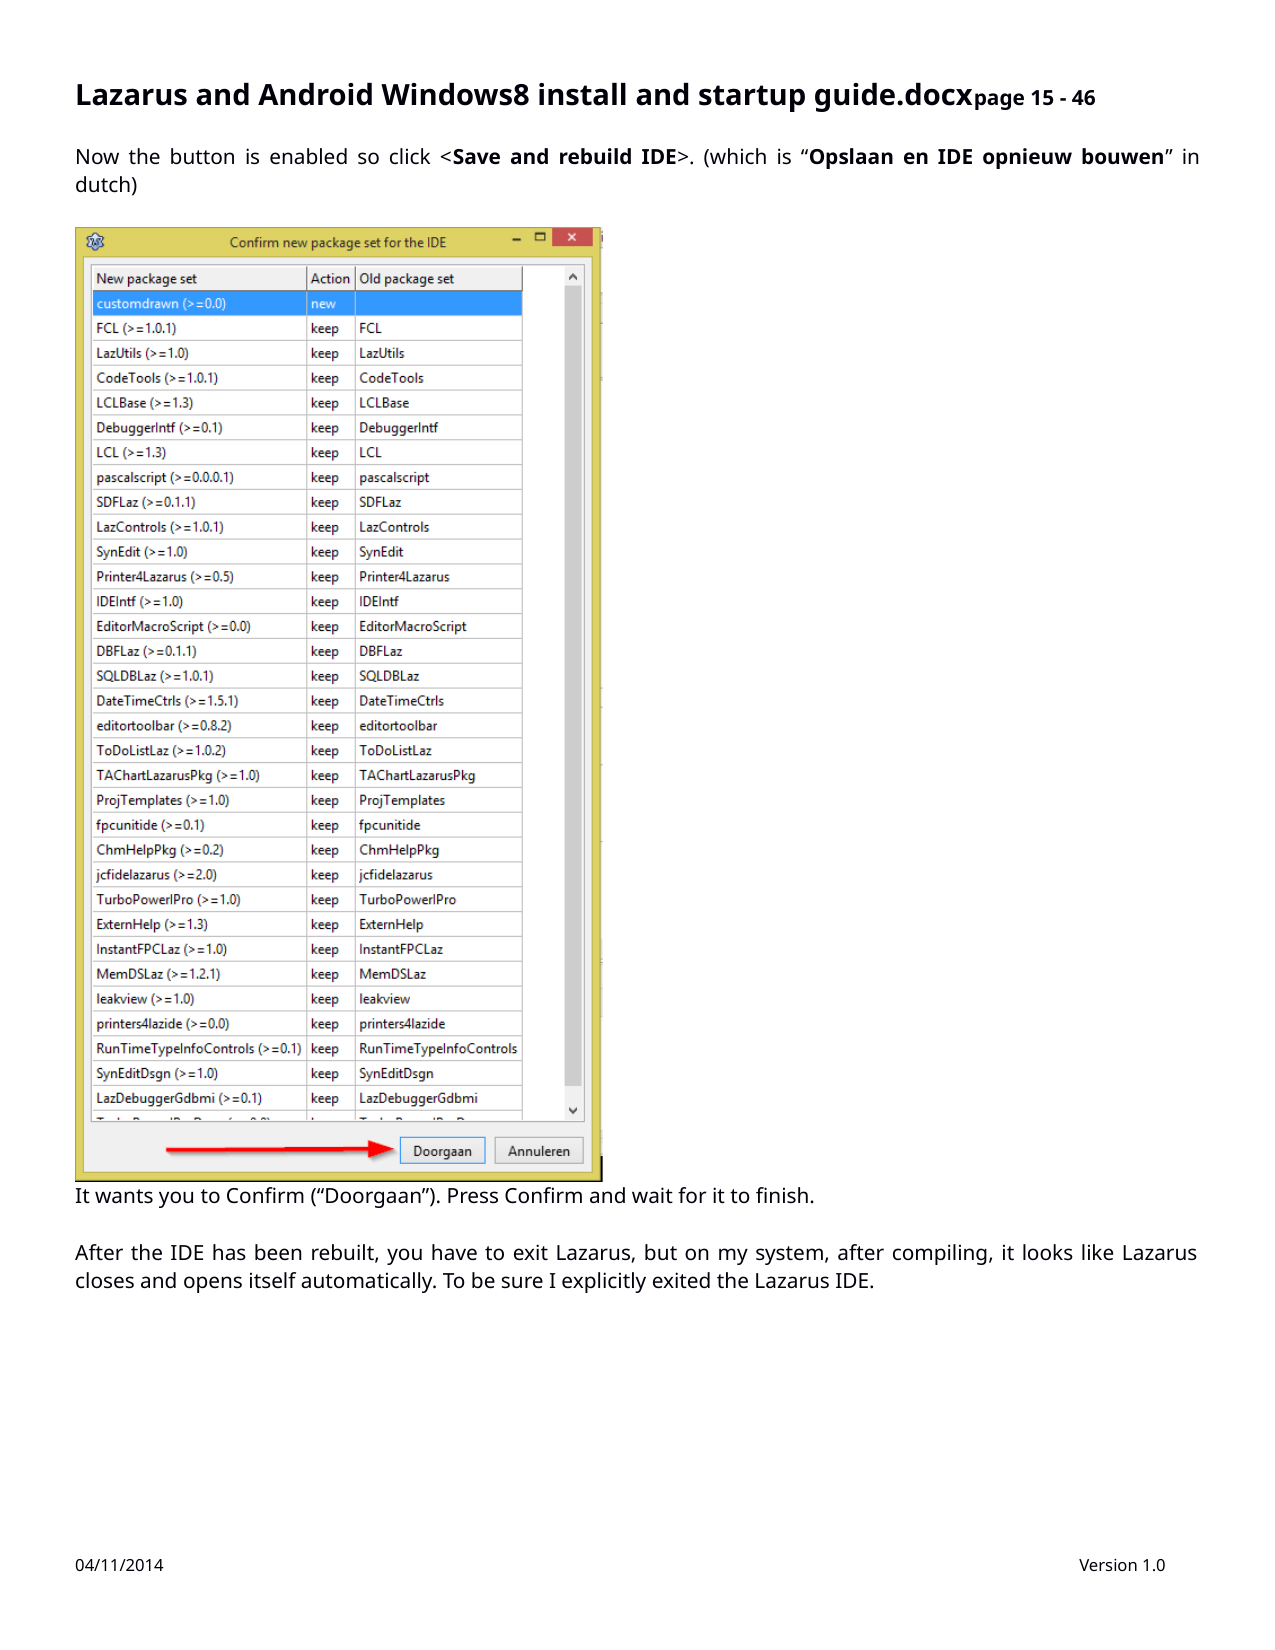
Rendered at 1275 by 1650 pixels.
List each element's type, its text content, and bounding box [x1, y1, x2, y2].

text It wants you to Confirm (“Doorgaan”). Press Confirm and wait for it to finish. [75, 1181, 1200, 1209]
picture [75, 227, 603, 1182]
text Now the button is enabled so click <Save and rebuild IDE>. (which is “Opslaan en IDE opnieuw bouwen” in dutch) [75, 142, 1200, 199]
text After the IDE has been rebuilt, you have to exit Lazarus, but on my system, after compiling, it looks like Lazarus closes and opens itself automatically. To be sure I explicitly exited the Lazarus IDE. [75, 1238, 1200, 1295]
